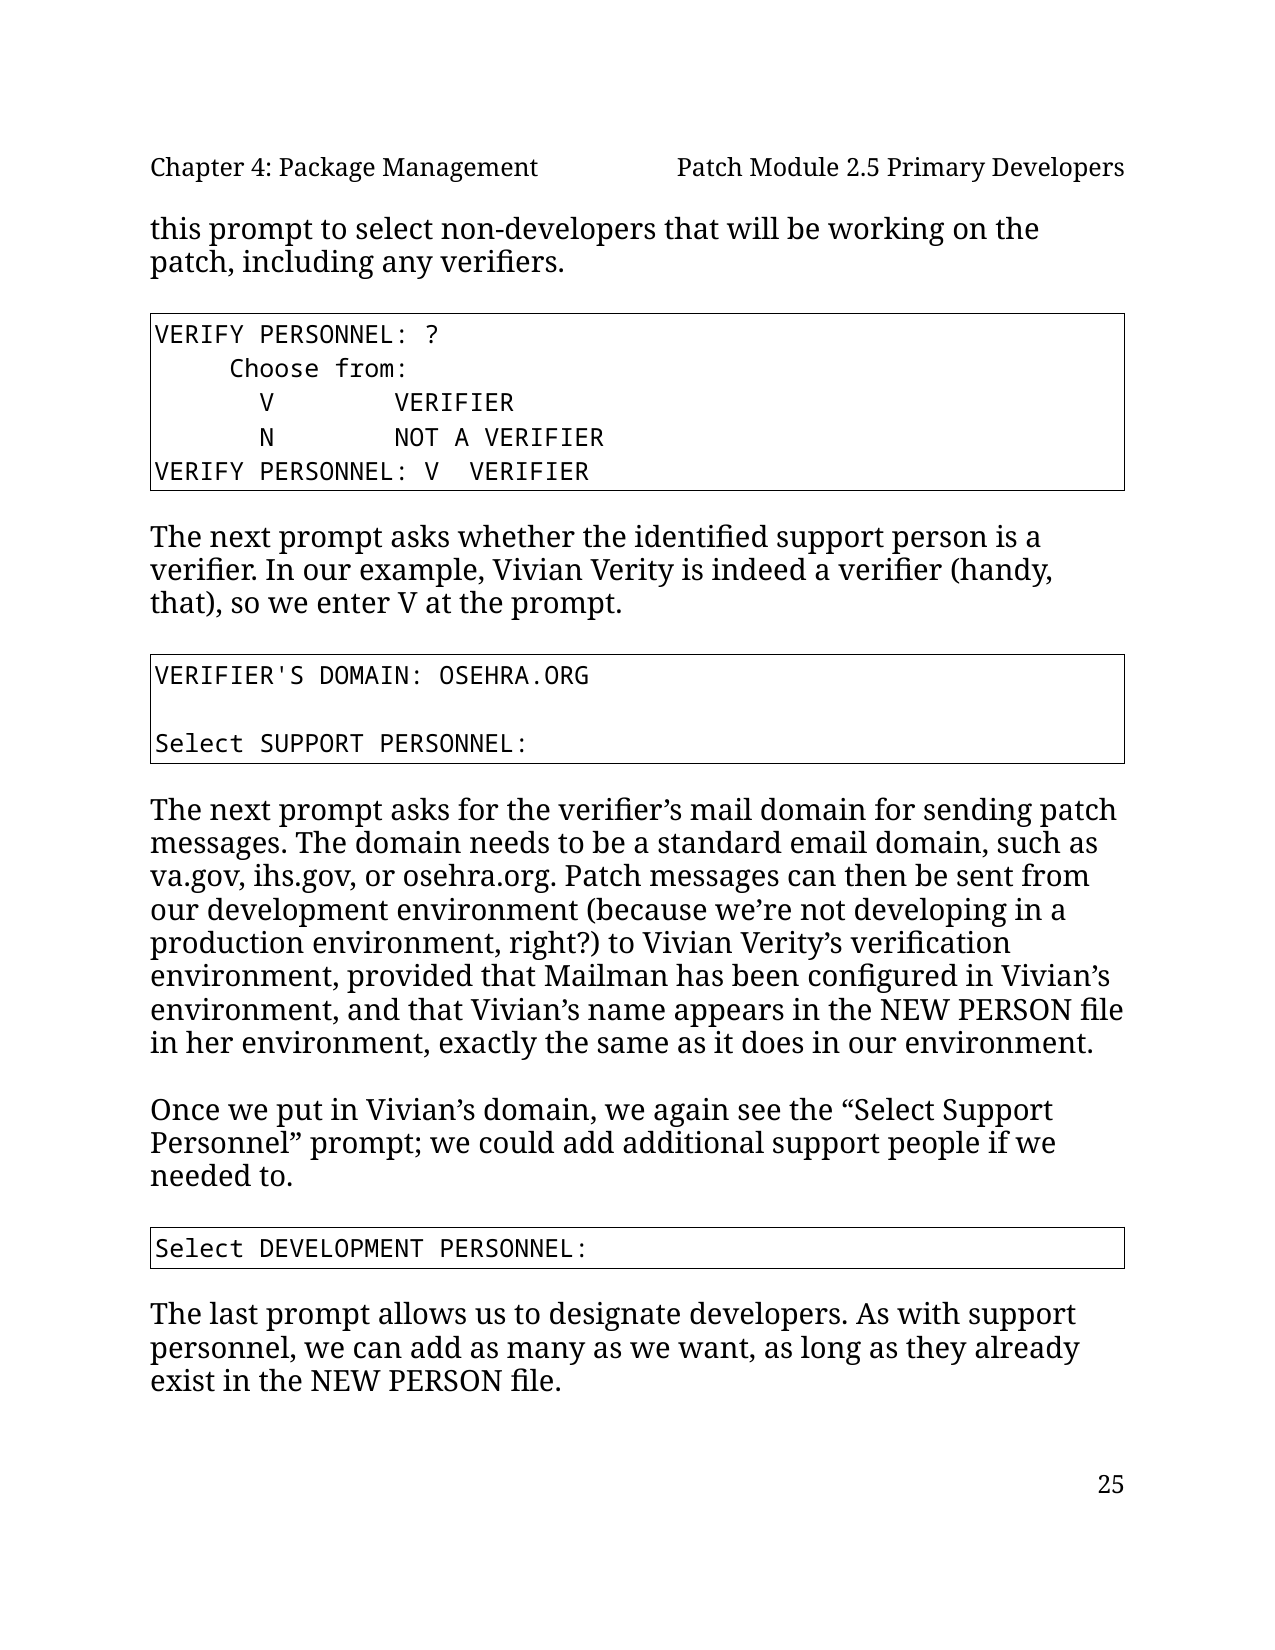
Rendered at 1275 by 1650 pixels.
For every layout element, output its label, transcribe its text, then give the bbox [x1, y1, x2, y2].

text N NOT A VERIFIER [151, 415, 1124, 449]
text The next prompt asks for the verifier’s mail domain for sending patch messages. The domain needs to be a standard email domain, such as va.gov, ihs.gov, or osehra.org. Patch messages can then be sent from our development environment (because we’re not developing in a production environment, right?) to Vivian Verity’s verification environment, provided that Mailman has been configured in Vivian’s environment, and that Vivian’s name appears in the NEW PERSON file in her environment, exactly the same as it does in our environment. [150, 793, 1125, 1060]
text Select DEVELOPMENT PERSONNEL: [151, 1228, 1124, 1268]
text V VERIFIER [151, 381, 1124, 415]
text The next prompt asks whether the identified support person is a verifier. In our example, Vivian Verity is indeed a verifier (handy, that), so we enter V at the prompt. [150, 521, 1125, 621]
text Select SUPPORT PERSONNEL: [151, 722, 1124, 763]
text VERIFY PERSONNEL: ? [151, 314, 1124, 347]
text this prompt to select non-developers that will be working on the patch, including any verifiers. [150, 213, 1125, 279]
text The last prompt allows us to designate developers. As with support personnel, we can add as many as we want, as long as they already exist in the NEW PERSON file. [150, 1298, 1125, 1398]
text Choose from: [151, 347, 1124, 381]
text Once we put in Vivian’s domain, we again see the “Select Support Personnel” prompt; we could add additional support people if we needed to. [150, 1093, 1125, 1193]
text VERIFY PERSONNEL: V VERIFIER [151, 449, 1124, 490]
text VERIFIER'S DOMAIN: OSEHRA.ORG [151, 655, 1124, 692]
